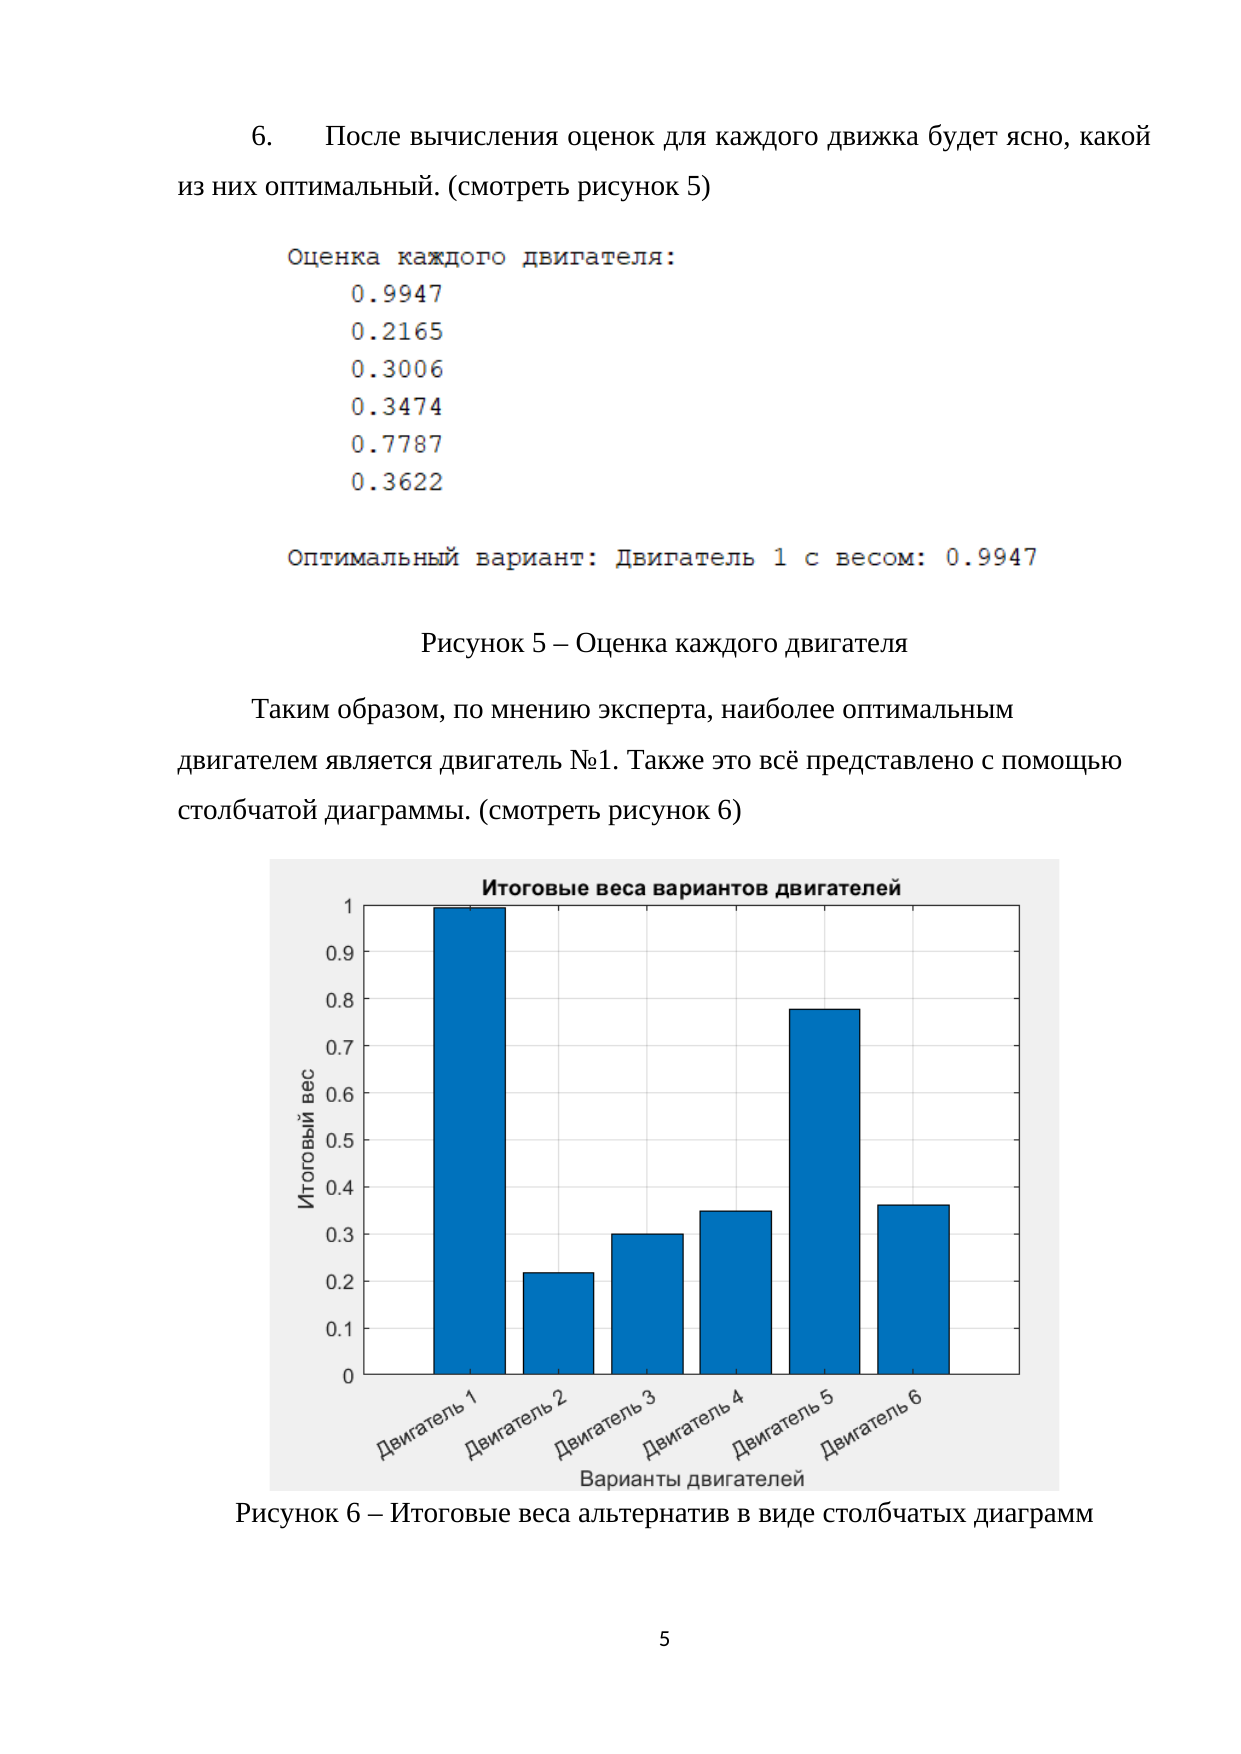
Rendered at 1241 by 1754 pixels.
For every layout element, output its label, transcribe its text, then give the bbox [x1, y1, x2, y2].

text Таким образом, по мнению эксперта, наиболее оптимальным двигателем является двигатель №1. Также это всё представлено с помощью столбчатой диаграммы. (смотреть рисунок 6) [177, 692, 1152, 826]
text Рисунок 5 – Оценка каждого двигателя [177, 235, 1152, 658]
list После вычисления оценок для каждого движка будет ясно, какой из них оптимальный. (смотреть рисунок 5) [177, 118, 1152, 202]
picture [287, 235, 1042, 575]
text Рисунок 6 – Итоговые веса альтернатив в виде столбчатых диаграмм [177, 1094, 1152, 1529]
picture [269, 859, 1060, 1491]
